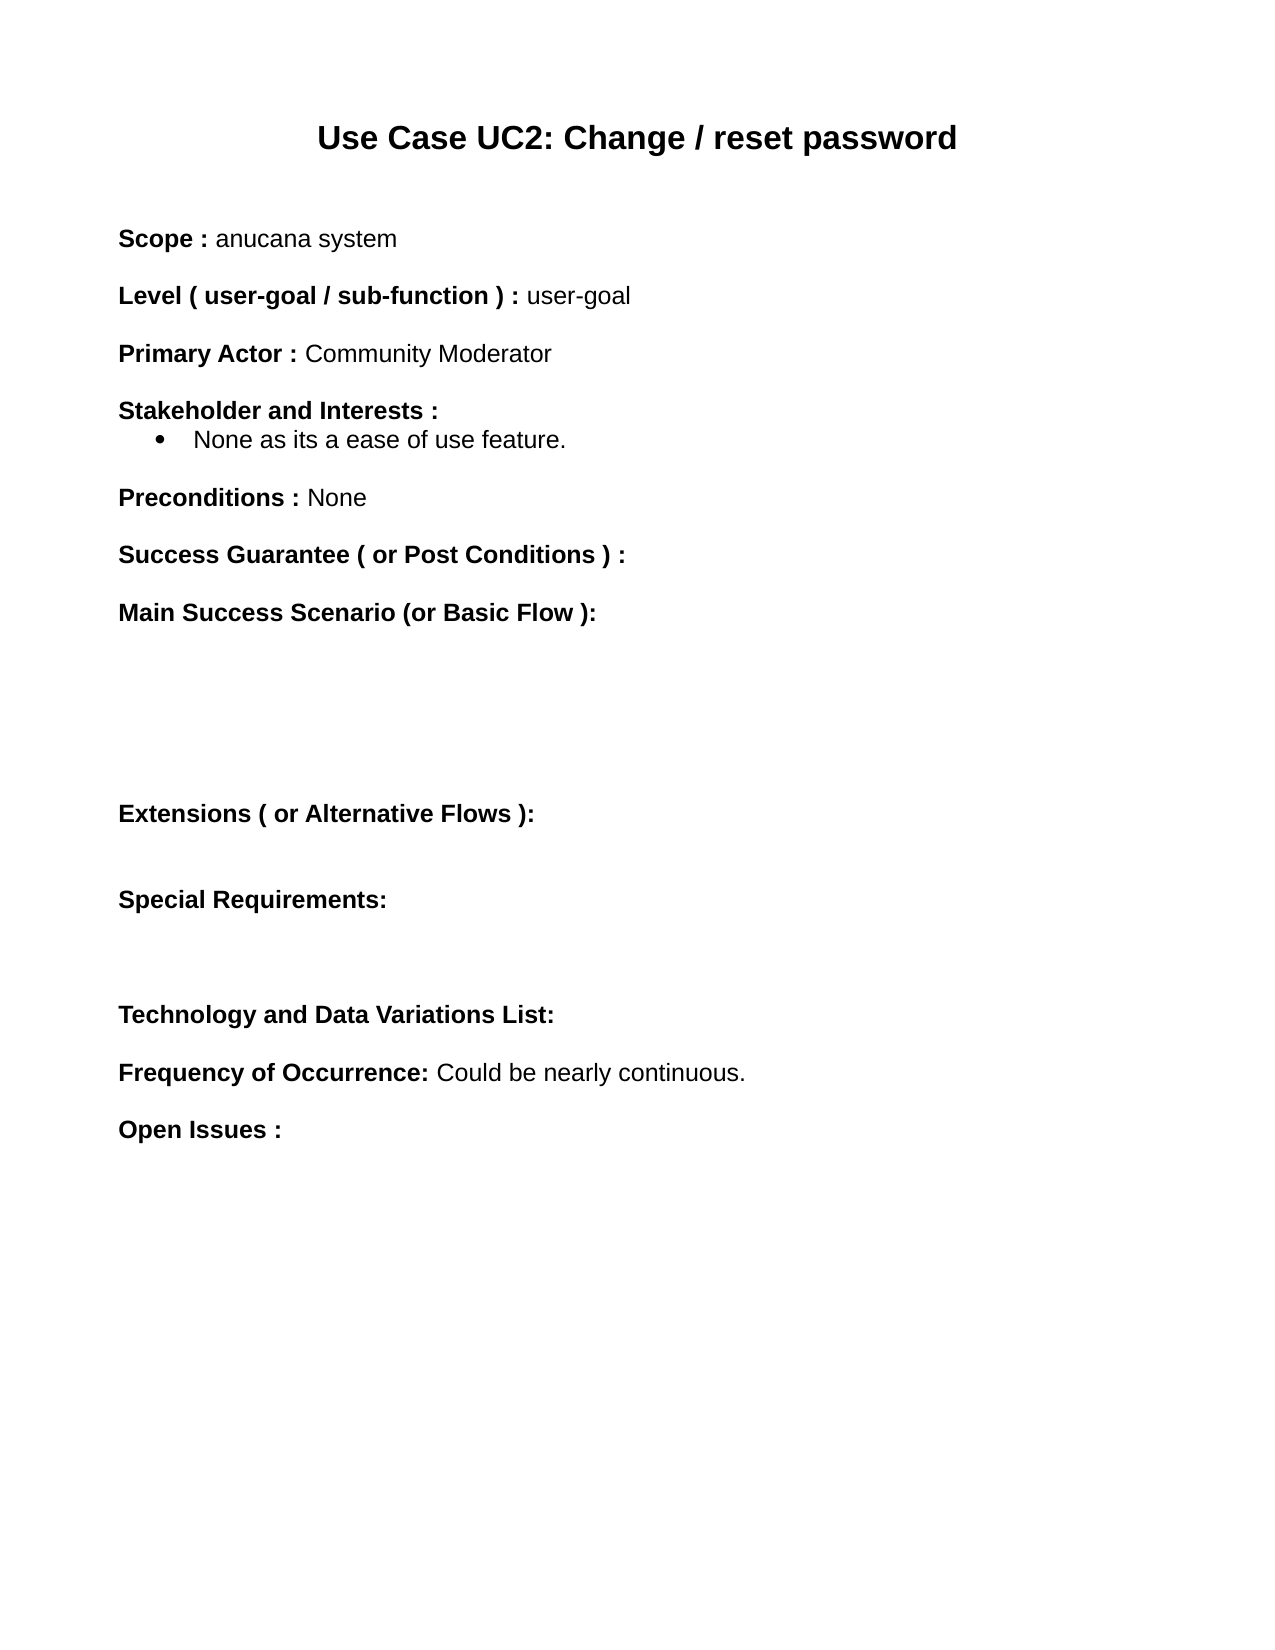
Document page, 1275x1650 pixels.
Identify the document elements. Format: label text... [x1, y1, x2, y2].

text Special Requirements: [118, 885, 1157, 914]
text Frequency of Occurrence: Could be nearly continuous. [118, 1058, 1157, 1086]
text Technology and Data Variations List: [118, 1000, 1157, 1029]
text Stakeholder and Interests : [118, 396, 1157, 425]
text Use Case UC2: Change / reset password [118, 118, 1157, 157]
list None as its a ease of use feature. [156, 425, 1157, 454]
text Success Guarantee ( or Post Conditions ) : [118, 540, 1157, 569]
text Scope : anucana system [118, 224, 1157, 252]
text Open Issues : [118, 1115, 1157, 1144]
text Level ( user-goal / sub-function ) : user-goal [118, 281, 1157, 310]
text Extensions ( or Alternative Flows ): [118, 799, 1157, 828]
text Preconditions : None [118, 483, 1157, 511]
text Main Success Scenario (or Basic Flow ): [118, 598, 1157, 626]
text Primary Actor : Community Moderator [118, 339, 1157, 367]
